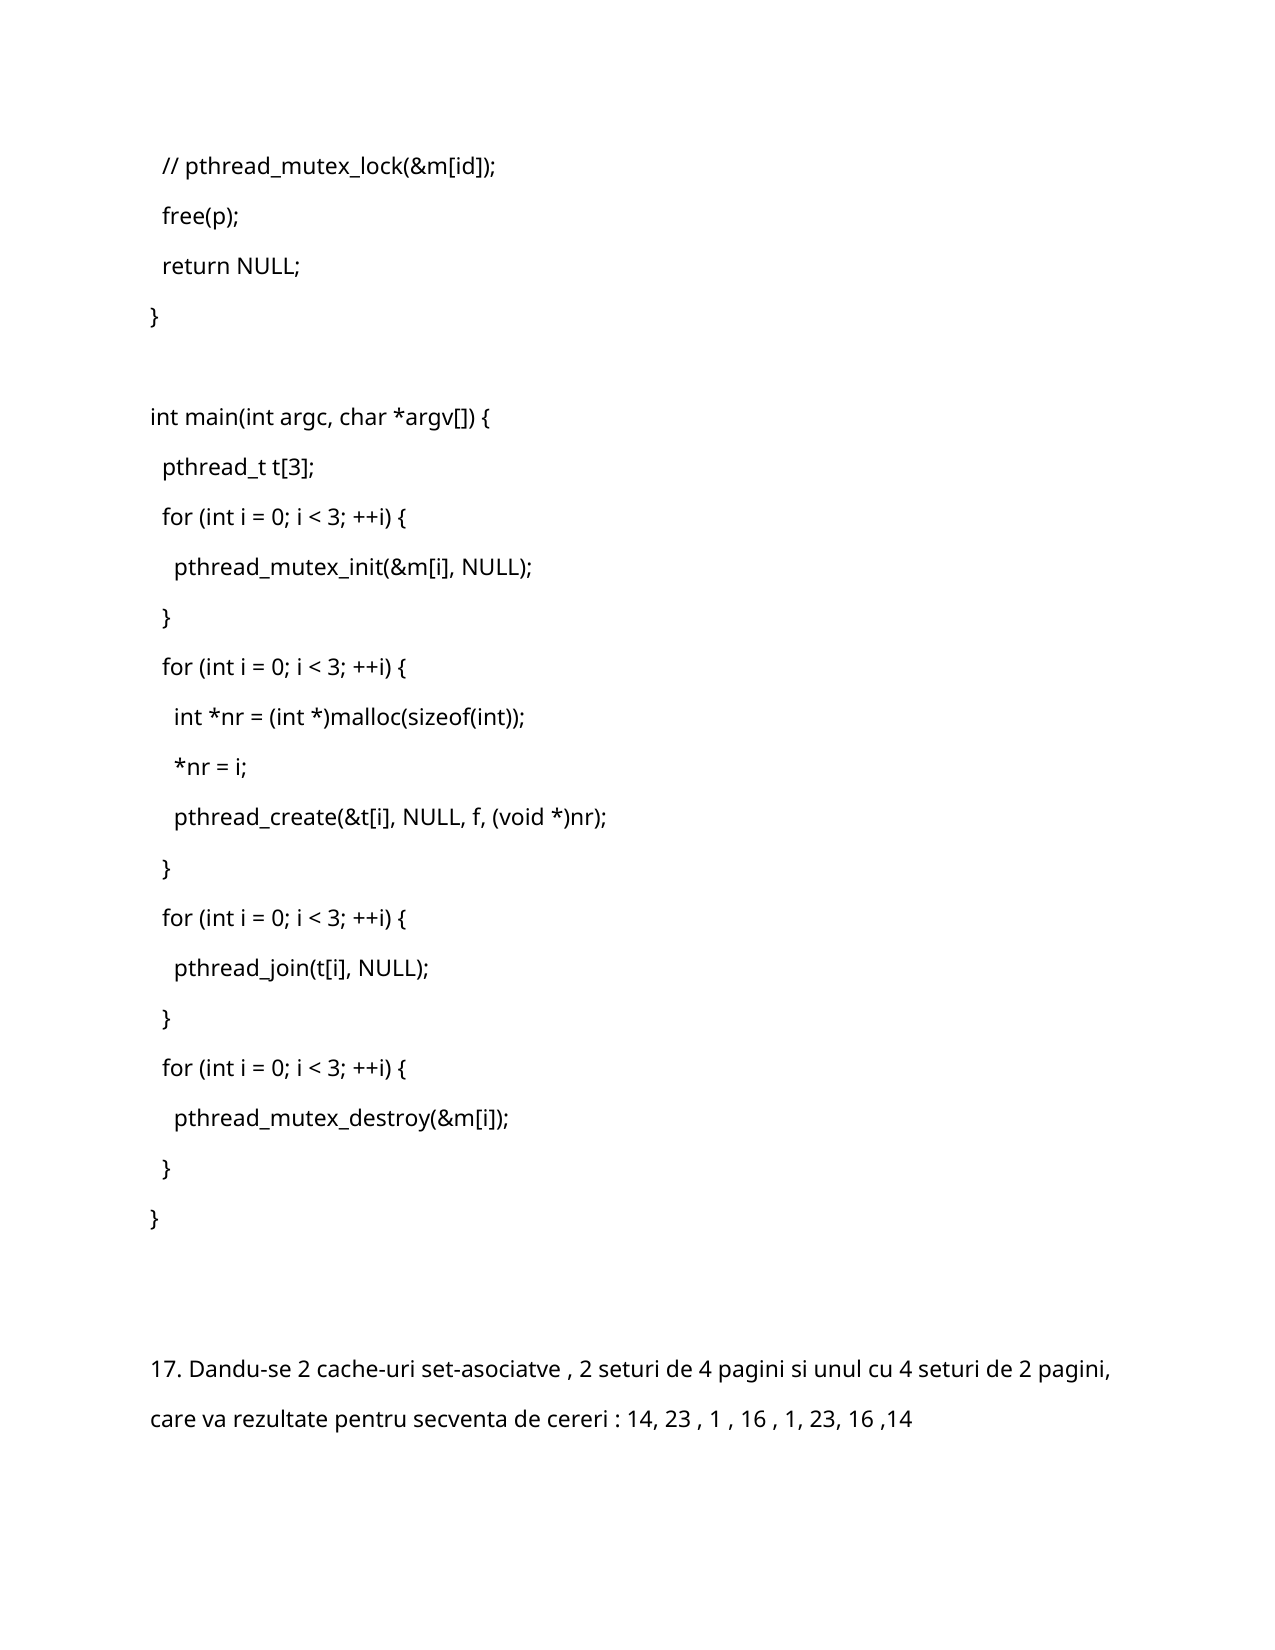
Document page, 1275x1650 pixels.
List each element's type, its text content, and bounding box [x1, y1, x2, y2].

text } [150, 1152, 1125, 1183]
text *nr = i; [150, 751, 1125, 782]
text int main(int argc, char *argv[]) { [150, 401, 1125, 432]
text int *nr = (int *)malloc(sizeof(int)); [150, 701, 1125, 732]
text for (int i = 0; i < 3; ++i) { [150, 651, 1125, 682]
text } [150, 1202, 1125, 1233]
text } [150, 851, 1125, 883]
text pthread_mutex_init(&m[i], NULL); [150, 551, 1125, 582]
text for (int i = 0; i < 3; ++i) { [150, 902, 1125, 933]
text pthread_t t[3]; [150, 451, 1125, 482]
text return NULL; [150, 250, 1125, 281]
text for (int i = 0; i < 3; ++i) { [150, 1052, 1125, 1083]
text pthread_join(t[i], NULL); [150, 952, 1125, 983]
text for (int i = 0; i < 3; ++i) { [150, 501, 1125, 532]
text } [150, 1002, 1125, 1033]
text care va rezultate pentru secventa de cereri : 14, 23 , 1 , 16 , 1, 23, 16 ,14 [150, 1403, 1125, 1434]
text } [150, 300, 1125, 332]
text free(p); [150, 200, 1125, 231]
text } [150, 601, 1125, 632]
text pthread_create(&t[i], NULL, f, (void *)nr); [150, 801, 1125, 833]
text // pthread_mutex_lock(&m[id]); [150, 150, 1125, 181]
text 17. Dandu-se 2 cache-uri set-asociatve , 2 seturi de 4 pagini si unul cu 4 seturi de 2 pagini, [150, 1352, 1125, 1384]
text pthread_mutex_destroy(&m[i]); [150, 1102, 1125, 1133]
